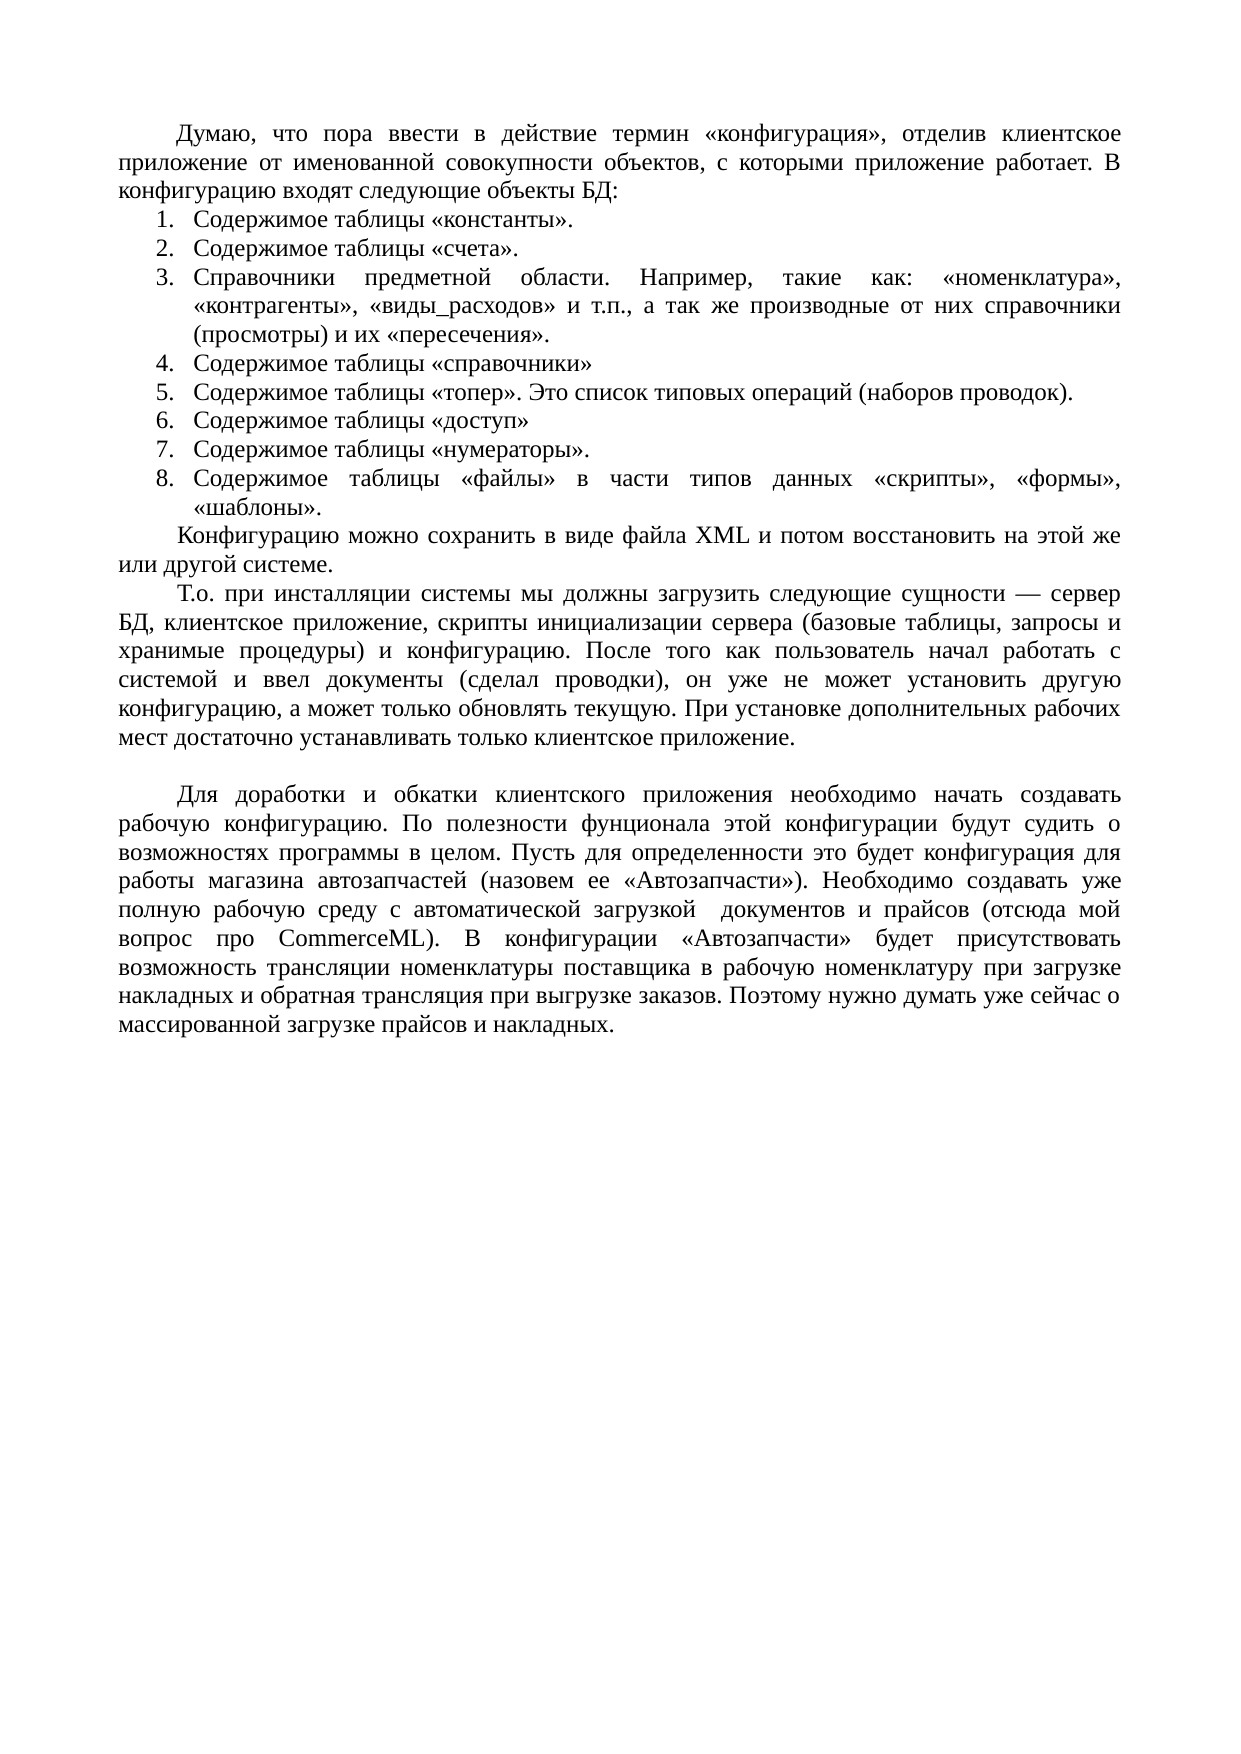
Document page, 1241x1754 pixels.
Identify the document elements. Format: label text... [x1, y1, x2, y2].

list Содержимое таблицы «константы». [156, 204, 1122, 233]
list Справочники предметной области. Например, такие как: «номенклатура», «контрагенты», «виды_расходов» и т.п., а так же производные от них справочники (просмотры) и их «пересечения». [156, 262, 1122, 348]
list Содержимое таблицы «файлы» в части типов данных «скрипты», «формы», «шаблоны». [156, 463, 1122, 521]
list Содержимое таблицы «доступ» [156, 406, 1122, 434]
list Содержимое таблицы «топер». Это список типовых операций (наборов проводок). [156, 377, 1122, 406]
list Содержимое таблицы «справочники» [156, 348, 1122, 377]
text Т.о. при инсталляции системы мы должны загрузить следующие сущности — сервер БД, клиентское приложение, скрипты инициализации сервера (базовые таблицы, запросы и хранимые процедуры) и конфигурацию. После того как пользователь начал работать с системой и ввел документы (сделал проводки), он уже не может установить другую конфигурацию, а может только обновлять текущую. При установке дополнительных рабочих мест достаточно устанавливать только клиентское приложение. [118, 578, 1122, 751]
text Конфигурацию можно сохранить в виде файла XML и потом восстановить на этой же или другой системе. [118, 521, 1122, 578]
text Для доработки и обкатки клиентского приложения необходимо начать создавать рабочую конфигурацию. По полезности фунционала этой конфигурации будут судить о возможностях программы в целом. Пусть для определенности это будет конфигурация для работы магазина автозапчастей (назовем ее «Автозапчасти»). Необходимо создавать уже полную рабочую среду с автоматической загрузкой документов и прайсов (отсюда мой вопрос про CommerceML). В конфигурации «Автозапчасти» будет присутствовать возможность трансляции номенклатуры поставщика в рабочую номенклатуру при загрузке накладных и обратная трансляция при выгрузке заказов. Поэтому нужно думать уже сейчас о массированной загрузке прайсов и накладных. [118, 779, 1122, 1038]
list Содержимое таблицы «счета». [156, 233, 1122, 262]
list Содержимое таблицы «нумераторы». [156, 434, 1122, 463]
text Думаю, что пора ввести в действие термин «конфигурация», отделив клиентское приложение от именованной совокупности объектов, с которыми приложение работает. В конфигурацию входят следующие объекты БД: [118, 118, 1122, 204]
